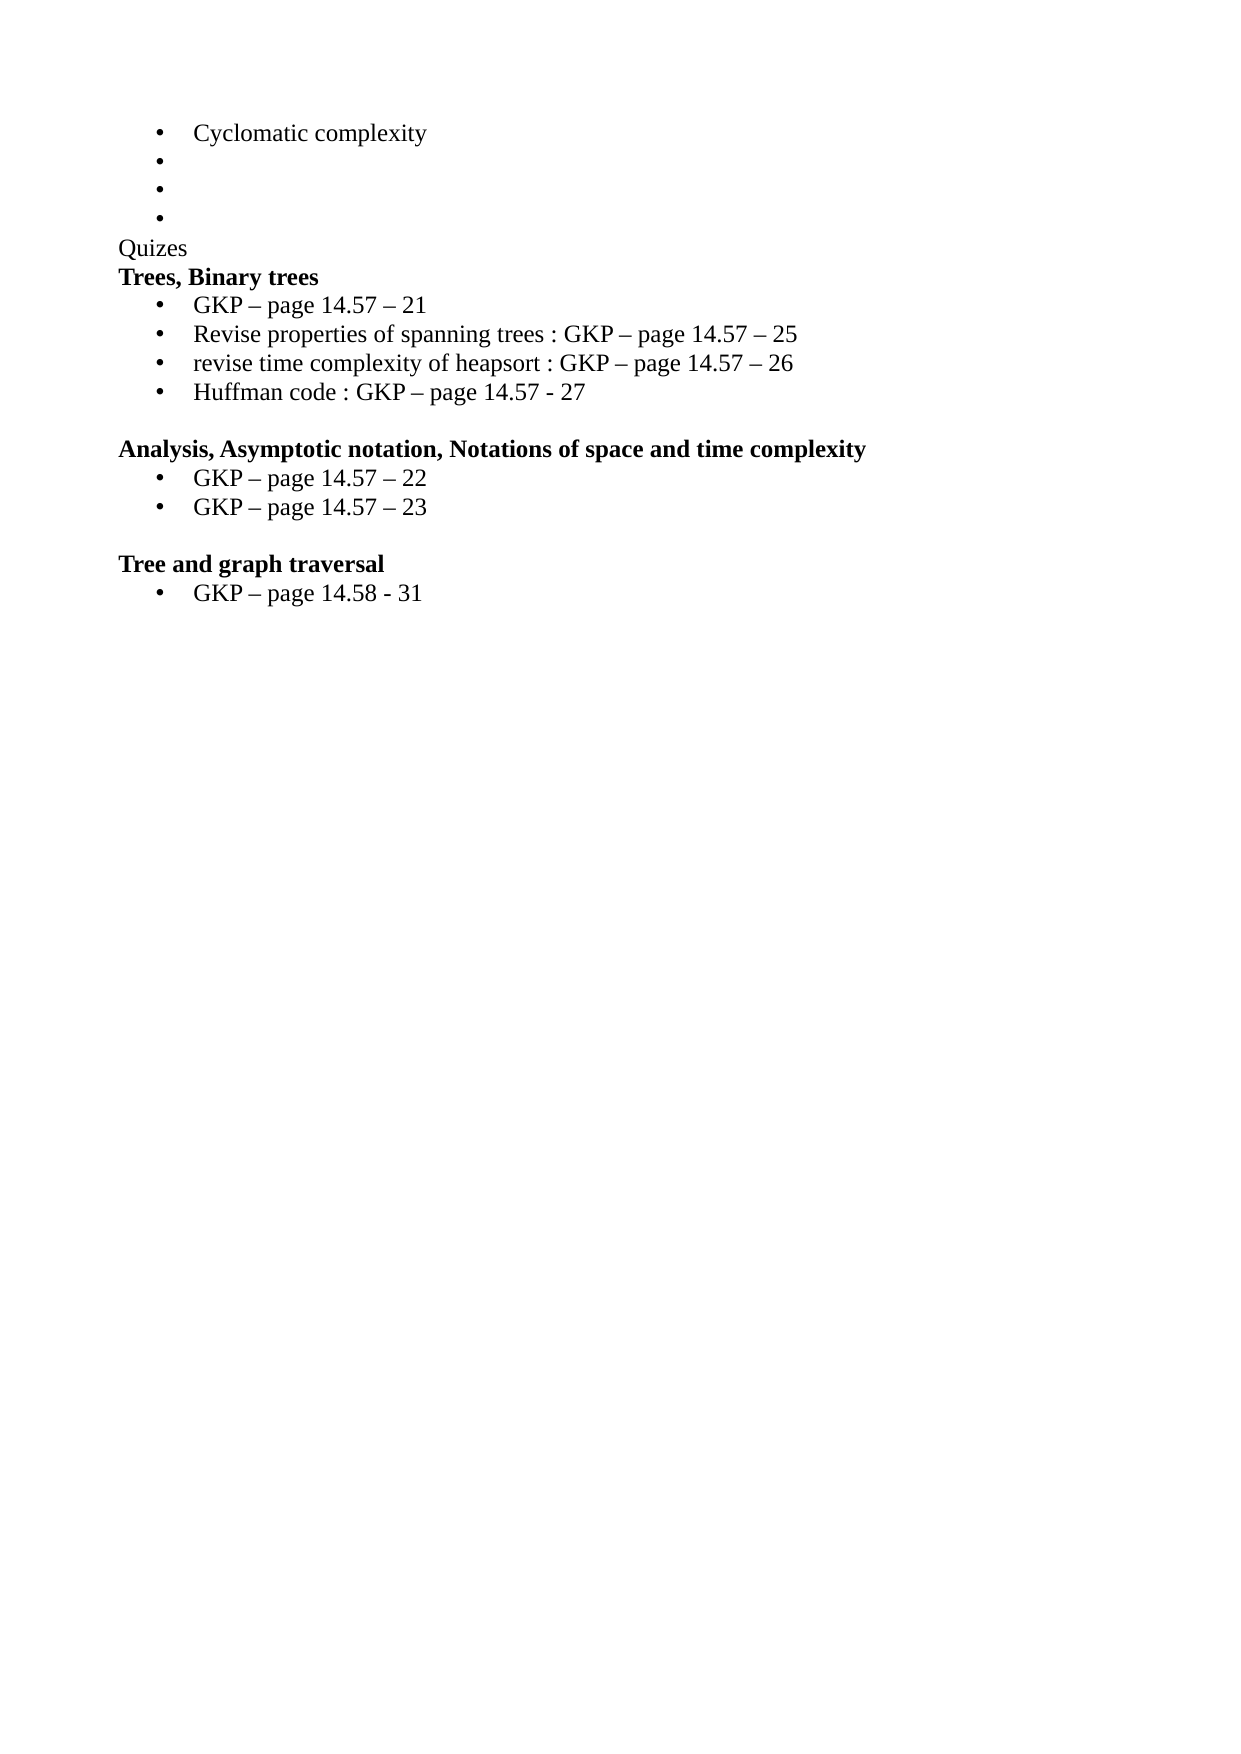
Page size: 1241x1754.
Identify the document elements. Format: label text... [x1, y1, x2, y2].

text Quizes [118, 233, 1122, 262]
list Cyclomatic complexity [156, 118, 1122, 147]
text Analysis, Asymptotic notation, Notations of space and time complexity [118, 434, 1122, 463]
list GKP – page 14.57 – 22 [156, 463, 1122, 492]
text Trees, Binary trees [118, 262, 1122, 291]
list Huffman code : GKP – page 14.57 - 27 [156, 377, 1122, 406]
list GKP – page 14.58 - 31 [156, 578, 1122, 607]
list GKP – page 14.57 – 23 [156, 492, 1122, 521]
text Tree and graph traversal [118, 549, 1122, 578]
list Revise properties of spanning trees : GKP – page 14.57 – 25 [156, 319, 1122, 348]
list revise time complexity of heapsort : GKP – page 14.57 – 26 [156, 348, 1122, 377]
list GKP – page 14.57 – 21 [156, 291, 1122, 319]
